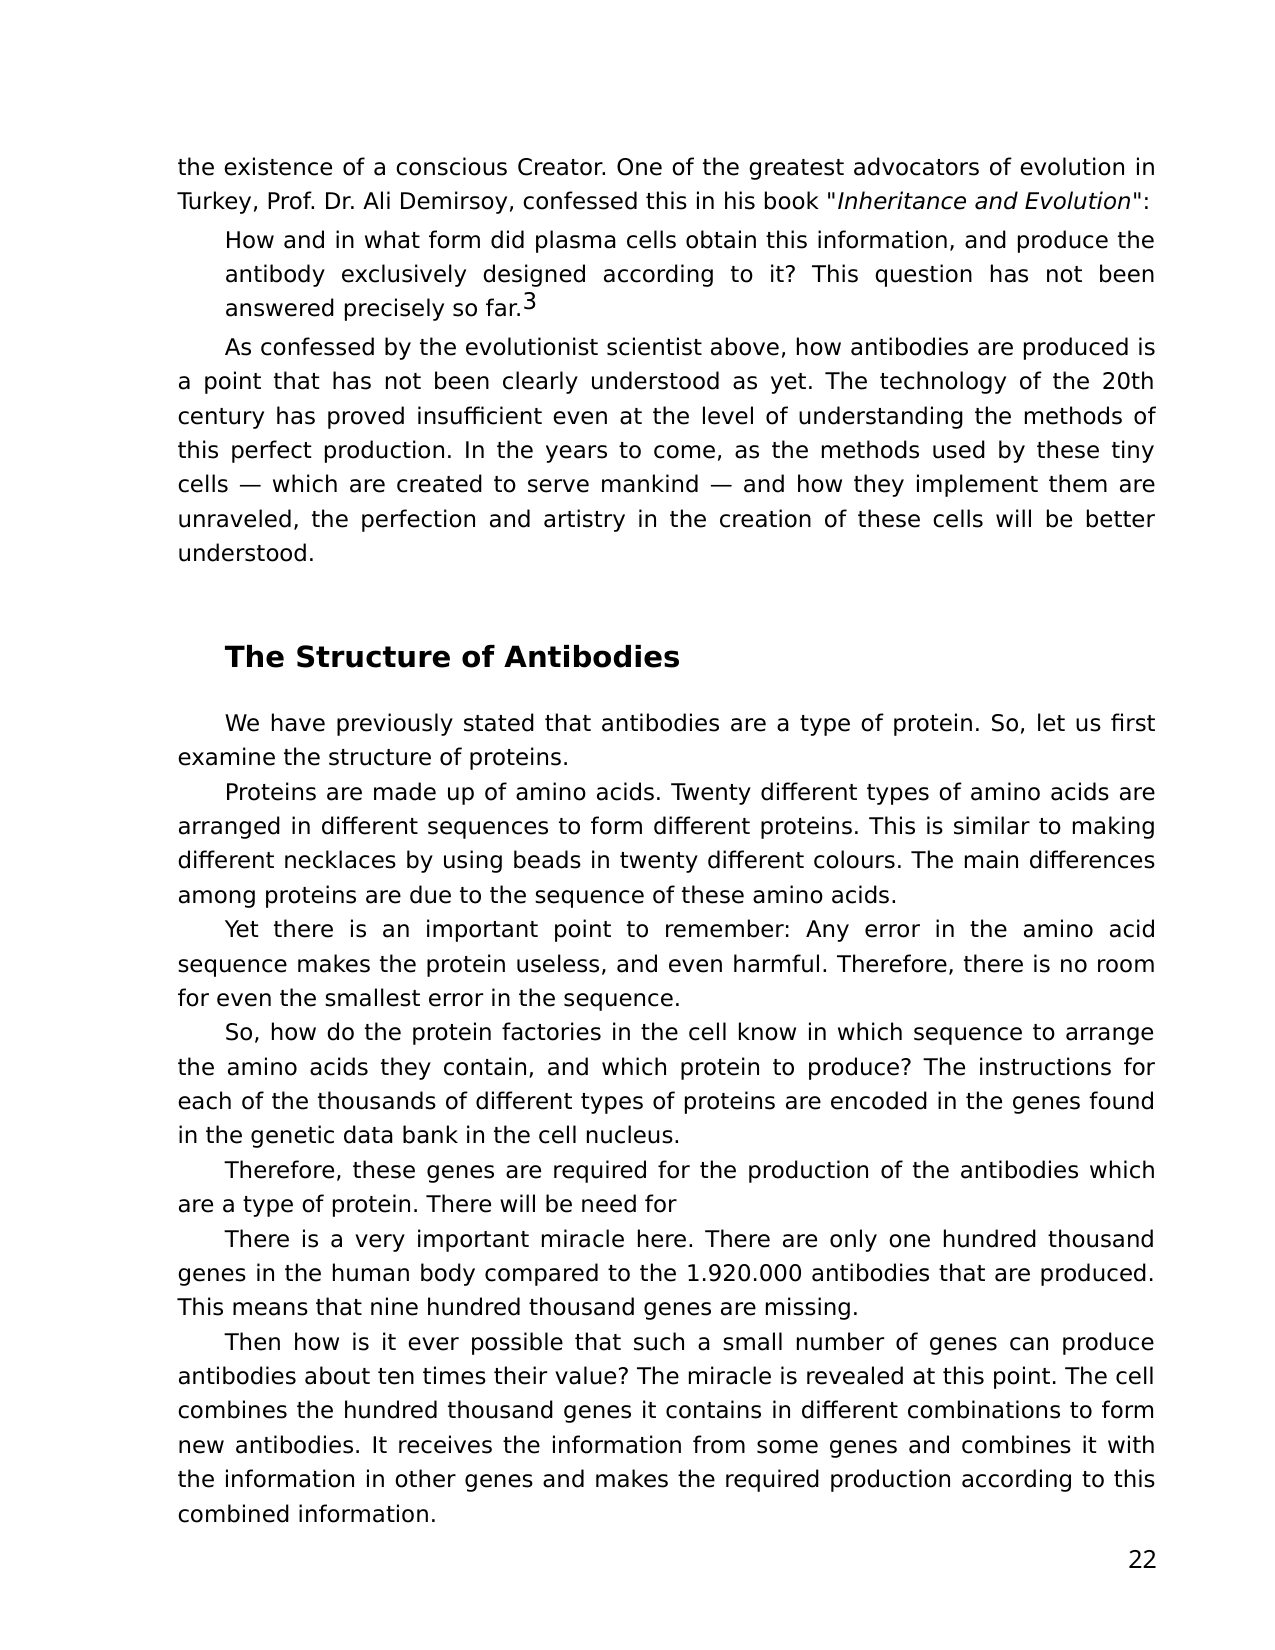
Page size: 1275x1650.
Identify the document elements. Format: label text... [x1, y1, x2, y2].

text Proteins are made up of amino acids. Twenty different types of amino acids are arranged in different sequences to form different proteins. This is similar to making different necklaces by using beads in twenty different colours. The main differences among proteins are due to the sequence of these amino acids. [177, 773, 1157, 910]
text As confessed by the evolutionist scientist above, how antibodies are produced is a point that has not been clearly understood as yet. The technology of the 20th century has proved insufficient even at the level of understanding the methods of this perfect production. In the years to come, as the methods used by these tiny cells — which are created to serve mankind — and how they implement them are unraveled, the perfection and artistry in the creation of these cells will be better understood. [177, 328, 1157, 568]
text the existence of a conscious Creator. One of the greatest advocators of evolution in Turkey, Prof. Dr. Ali Demirsoy, confessed this in his book "Inheritance and Evolution": [177, 148, 1157, 216]
text There is a very important miracle here. There are only one hundred thousand genes in the human body compared to the 1.920.000 antibodies that are produced. This means that nine hundred thousand genes are missing. [177, 1219, 1157, 1323]
text Therefore, these genes are required for the production of the antibodies which are a type of protein. There will be need for [177, 1151, 1157, 1219]
text Yet there is an important point to remember: Any error in the amino acid sequence makes the protein useless, and even harmful. Therefore, there is no room for even the smallest error in the sequence. [177, 910, 1157, 1013]
text How and in what form did plasma cells obtain this information, and produce the antibody exclusively designed according to it? This question has not been answered precisely so far.3 [224, 221, 1157, 324]
text Then how is it ever possible that such a small number of genes can produce antibodies about ten times their value? The miracle is revealed at this point. The cell combines the hundred thousand genes it contains in different combinations to form new antibodies. It receives the information from some genes and combines it with the information in other genes and makes the required production according to this combined information. [177, 1323, 1157, 1529]
text The Structure of Antibodies [177, 640, 1157, 674]
text So, how do the protein factories in the cell know in which sequence to arrange the amino acids they contain, and which protein to produce? The instructions for each of the thousands of different types of proteins are encoded in the genes found in the genetic data bank in the cell nucleus. [177, 1013, 1157, 1151]
text We have previously stated that antibodies are a type of protein. So, let us first examine the structure of proteins. [177, 704, 1157, 773]
